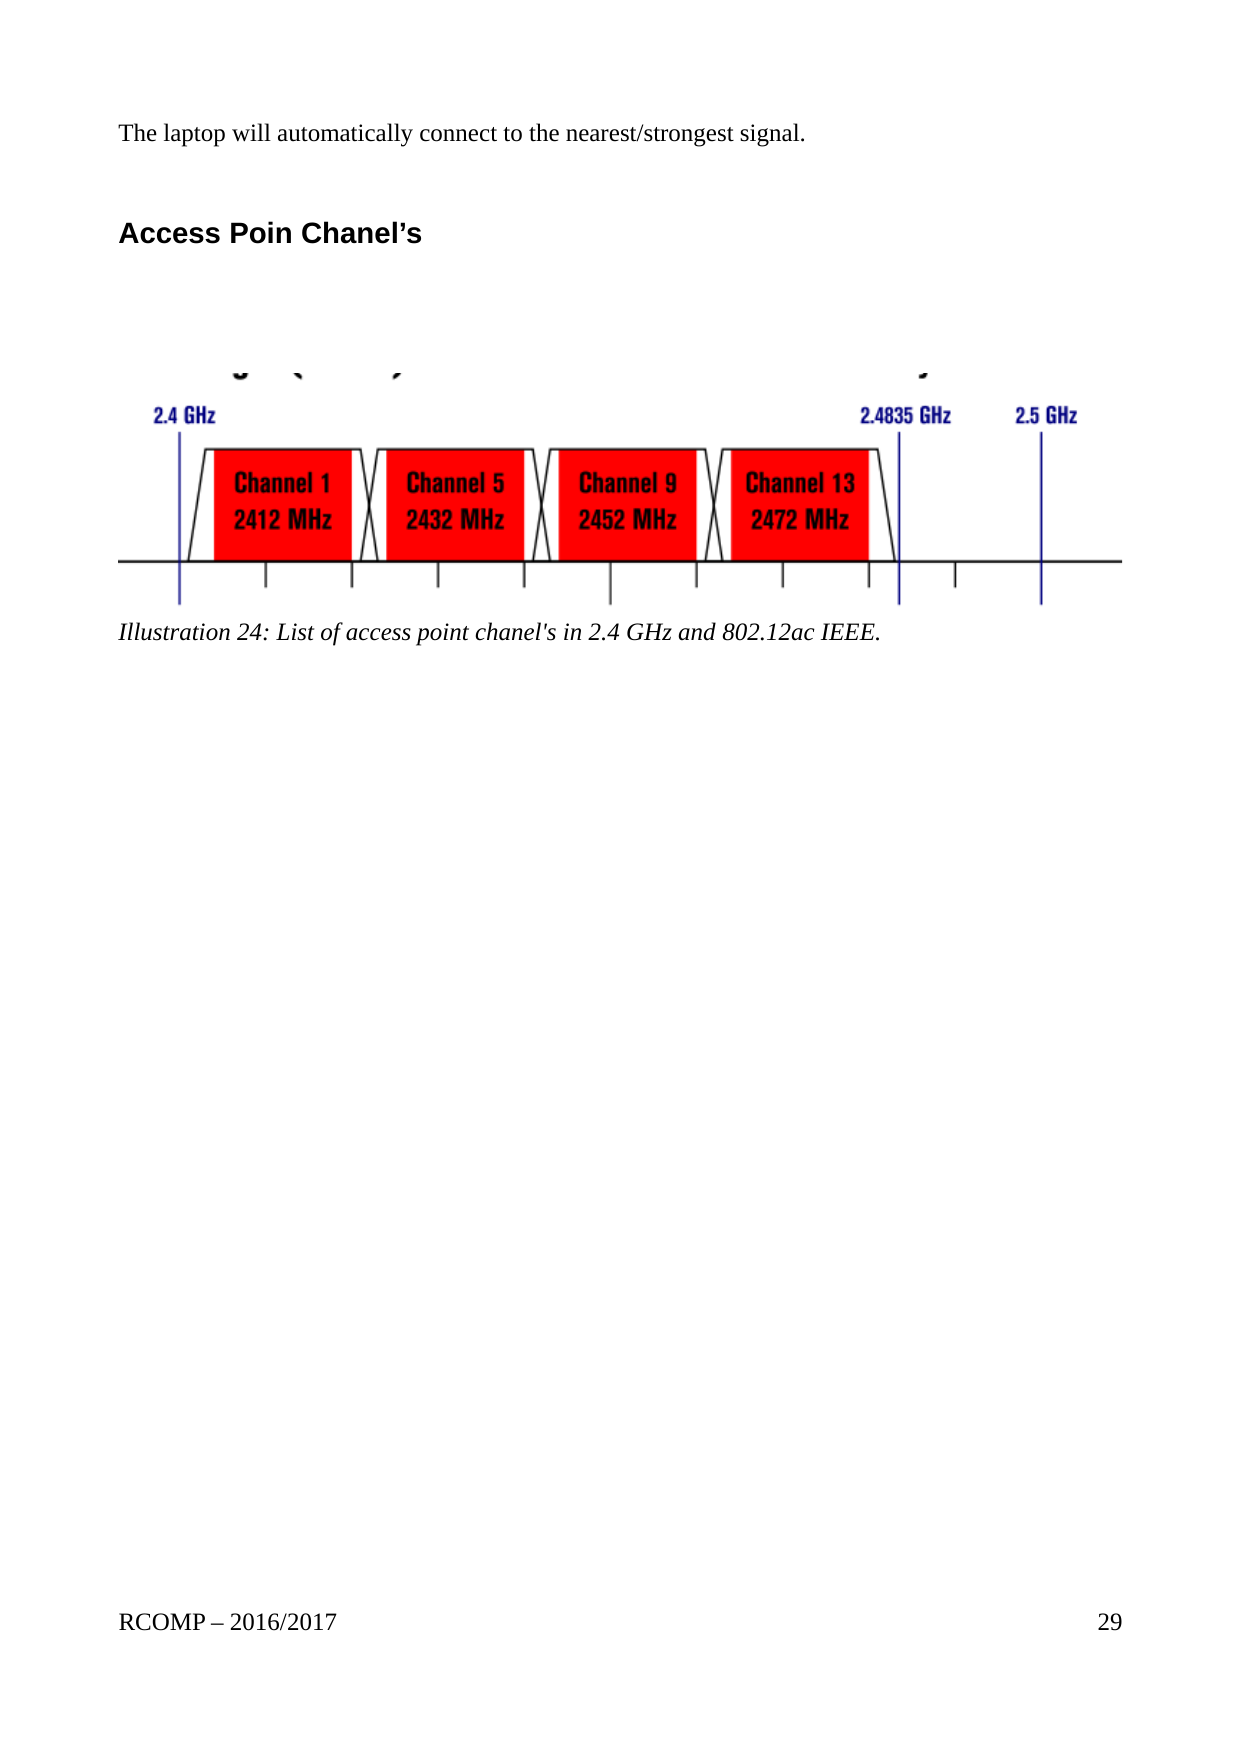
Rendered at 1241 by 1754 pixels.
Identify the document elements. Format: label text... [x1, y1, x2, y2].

picture [118, 373, 1123, 612]
subtitle Access Poin Chanel’s [118, 216, 1122, 250]
text The laptop will automatically connect to the nearest/strongest signal. [118, 118, 1122, 147]
text Illustration 24: List of access point chanel's in 2.4 GHz and 802.12ac IEEE. [118, 612, 1122, 645]
